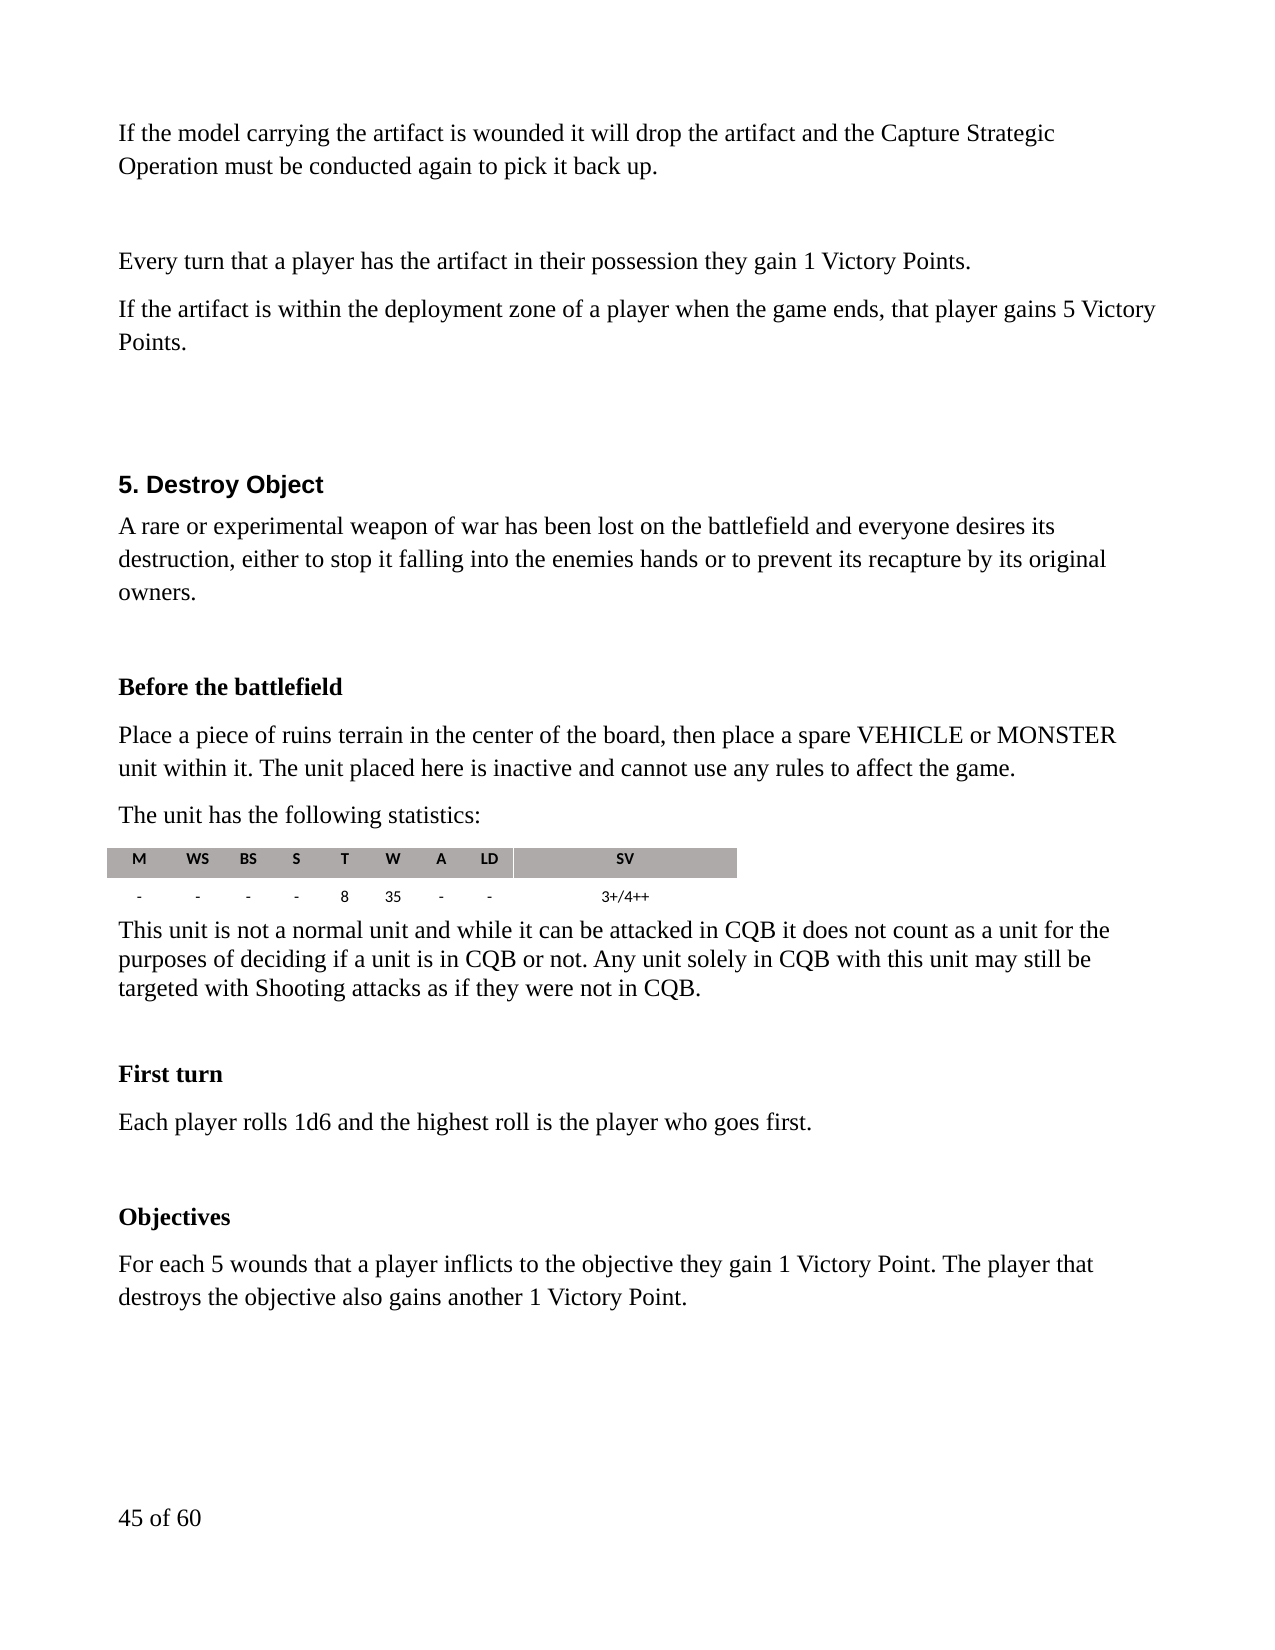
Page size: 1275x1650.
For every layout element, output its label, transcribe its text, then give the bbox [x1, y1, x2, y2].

table_header S [272, 848, 321, 878]
table_header T [321, 848, 369, 878]
text This unit is not a normal unit and while it can be attacked in CQB it does not count as a unit for the purposes of deciding if a unit is in CQB or not. Any unit solely in CQB with this unit may still be targeted with Shooting attacks as if they were not in CQB. [118, 915, 1157, 1002]
text Objectives [118, 1202, 1157, 1231]
table_cell 8 [321, 878, 369, 915]
table_header BS [224, 848, 272, 878]
text If the artifact is within the deployment zone of a player when the game ends, that player gains 5 Victory Points. [118, 294, 1157, 356]
text Before the battlefield [118, 672, 1157, 701]
table_header WS [171, 848, 224, 878]
text Every turn that a player has the artifact in their possession they gain 1 Victory Points. [118, 246, 1157, 275]
text First turn [118, 1059, 1157, 1088]
table_cell 35 [369, 878, 417, 915]
text If the model carrying the artifact is wounded it will drop the artifact and the Capture Strategic Operation must be conducted again to pick it back up. [118, 118, 1157, 180]
table_header Sv [514, 848, 737, 878]
table_header Ld [465, 848, 513, 878]
text For each 5 wounds that a player inflicts to the objective they gain 1 Victory Point. The player that destroys the objective also gains another 1 Victory Point. [118, 1249, 1157, 1311]
table_cell - [171, 878, 224, 915]
text Place a piece of ruins terrain in the center of the board, then place a spare VEHICLE or MONSTER unit within it. The unit placed here is inactive and cannot use any rules to affect the game. [118, 720, 1157, 782]
table_header M [107, 848, 171, 878]
table_cell 3+/4++ [514, 878, 737, 915]
table_cell - [272, 878, 321, 915]
table_header A [417, 848, 465, 878]
table_cell - [107, 878, 171, 915]
table_cell - [224, 878, 272, 915]
table_cell - [465, 878, 513, 915]
subtitle . Destroy Object [118, 470, 1157, 498]
table_header W [369, 848, 417, 878]
text A rare or experimental weapon of war has been lost on the battlefield and everyone desires its destruction, either to stop it falling into the enemies hands or to prevent its recapture by its original owners. [118, 511, 1157, 606]
text Each player rolls 1d6 and the highest roll is the player who goes first. [118, 1107, 1157, 1135]
text The unit has the following statistics: [118, 801, 1157, 829]
table_cell - [417, 878, 465, 915]
